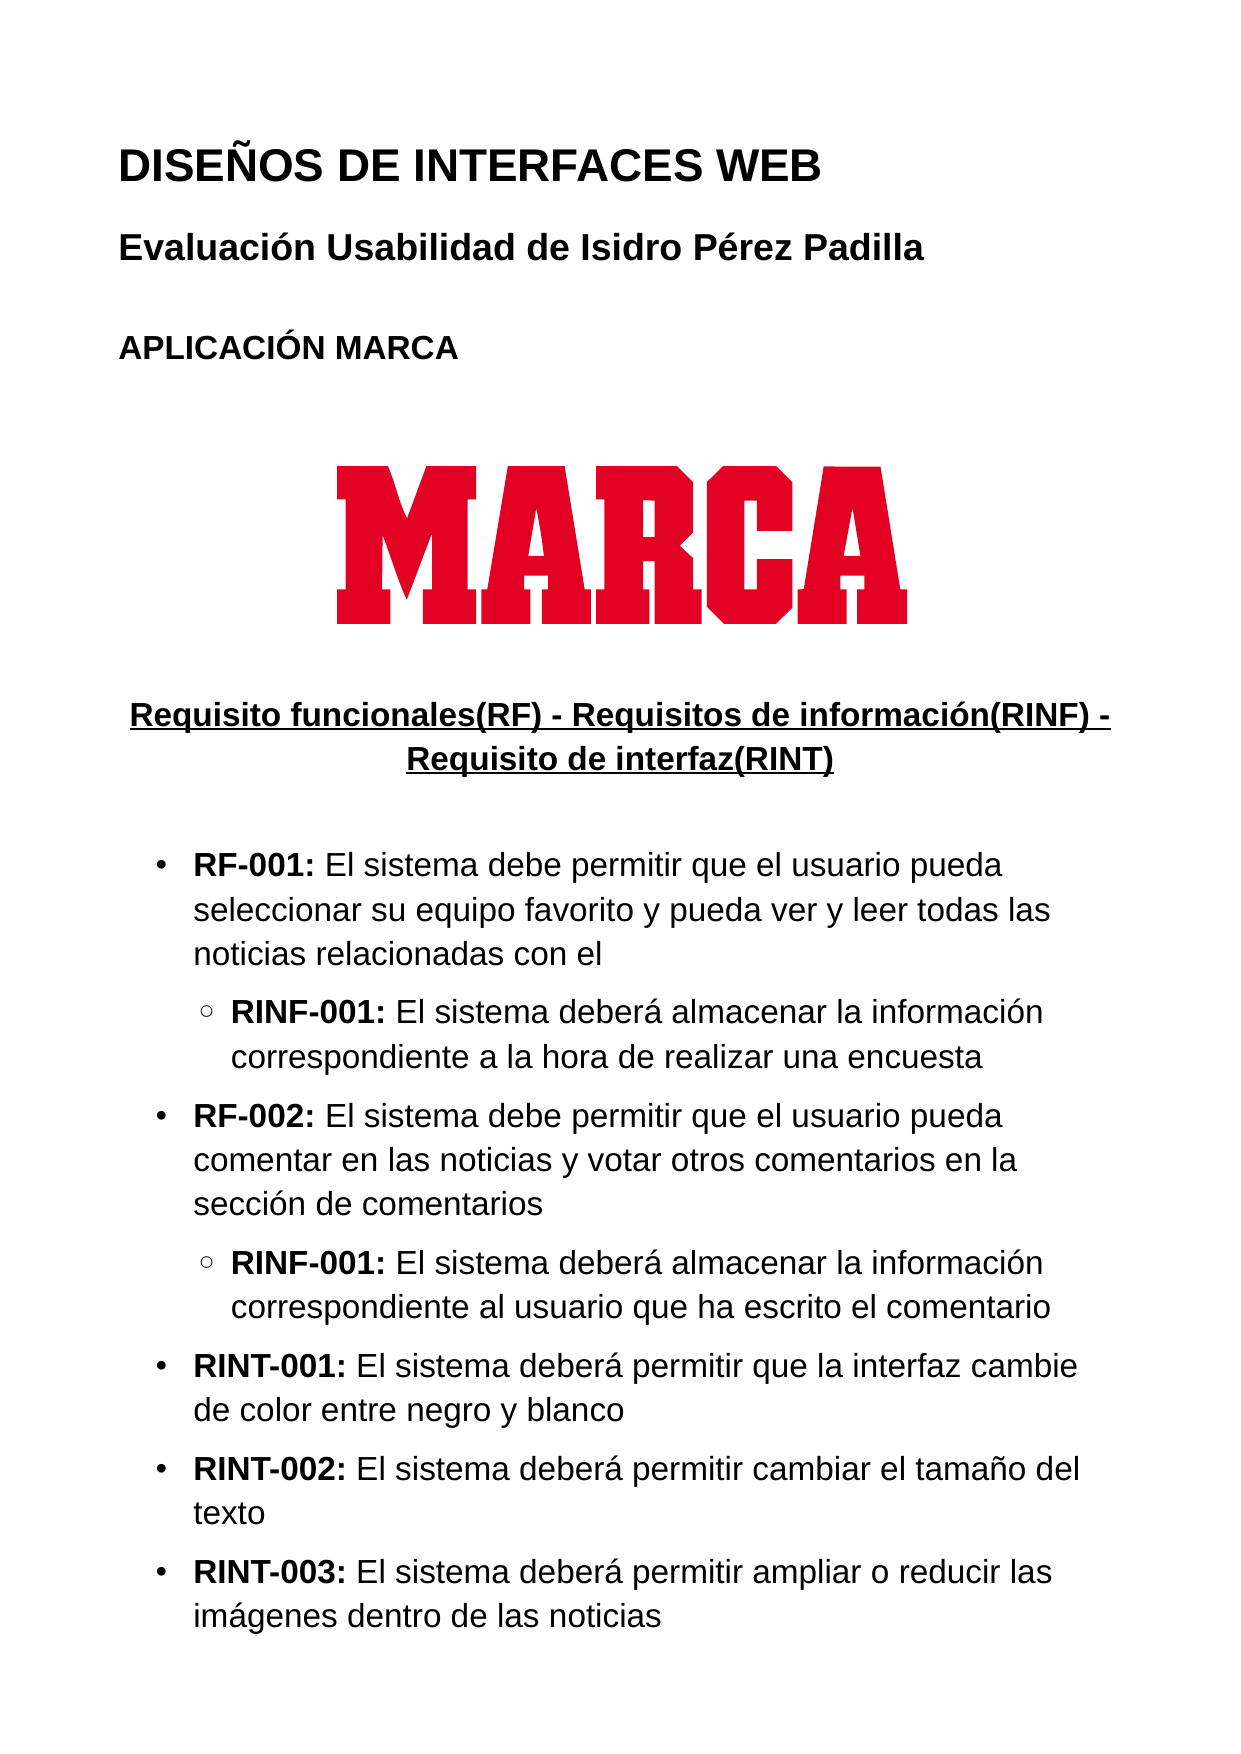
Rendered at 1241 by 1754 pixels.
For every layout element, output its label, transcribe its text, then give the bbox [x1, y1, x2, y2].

list RINT-003: El sistema deberá permitir ampliar o reducir las imágenes dentro de las noticias [156, 1552, 1122, 1634]
list RINT-001: El sistema deberá permitir que la interfaz cambie de color entre negro y blanco [156, 1346, 1122, 1428]
list RF-002: El sistema debe permitir que el usuario pueda comentar en las noticias y votar otros comentarios en la sección de comentarios [156, 1096, 1122, 1222]
text APLICACIÓN MARCA [118, 328, 1122, 367]
list RINT-002: El sistema deberá permitir cambiar el tamaño del texto [156, 1449, 1122, 1532]
text Requisito funcionales(RF) - Requisitos de información(RINF) - Requisito de interfaz(RINT) [118, 695, 1122, 777]
list RINF-001: El sistema deberá almacenar la información correspondiente a la hora de realizar una encuesta [193, 993, 1122, 1075]
list RF-001: El sistema debe permitir que el usuario pueda seleccionar su equipo favorito y pueda ver y leer todas las noticias relacionadas con el [156, 845, 1122, 972]
subtitle DISEÑOS DE INTERFACES WEB [118, 139, 1122, 192]
list RINF-001: El sistema deberá almacenar la información correspondiente al usuario que ha escrito el comentario [193, 1243, 1122, 1326]
subtitle Evaluación Usabilidad de Isidro Pérez Padilla [118, 225, 1122, 268]
